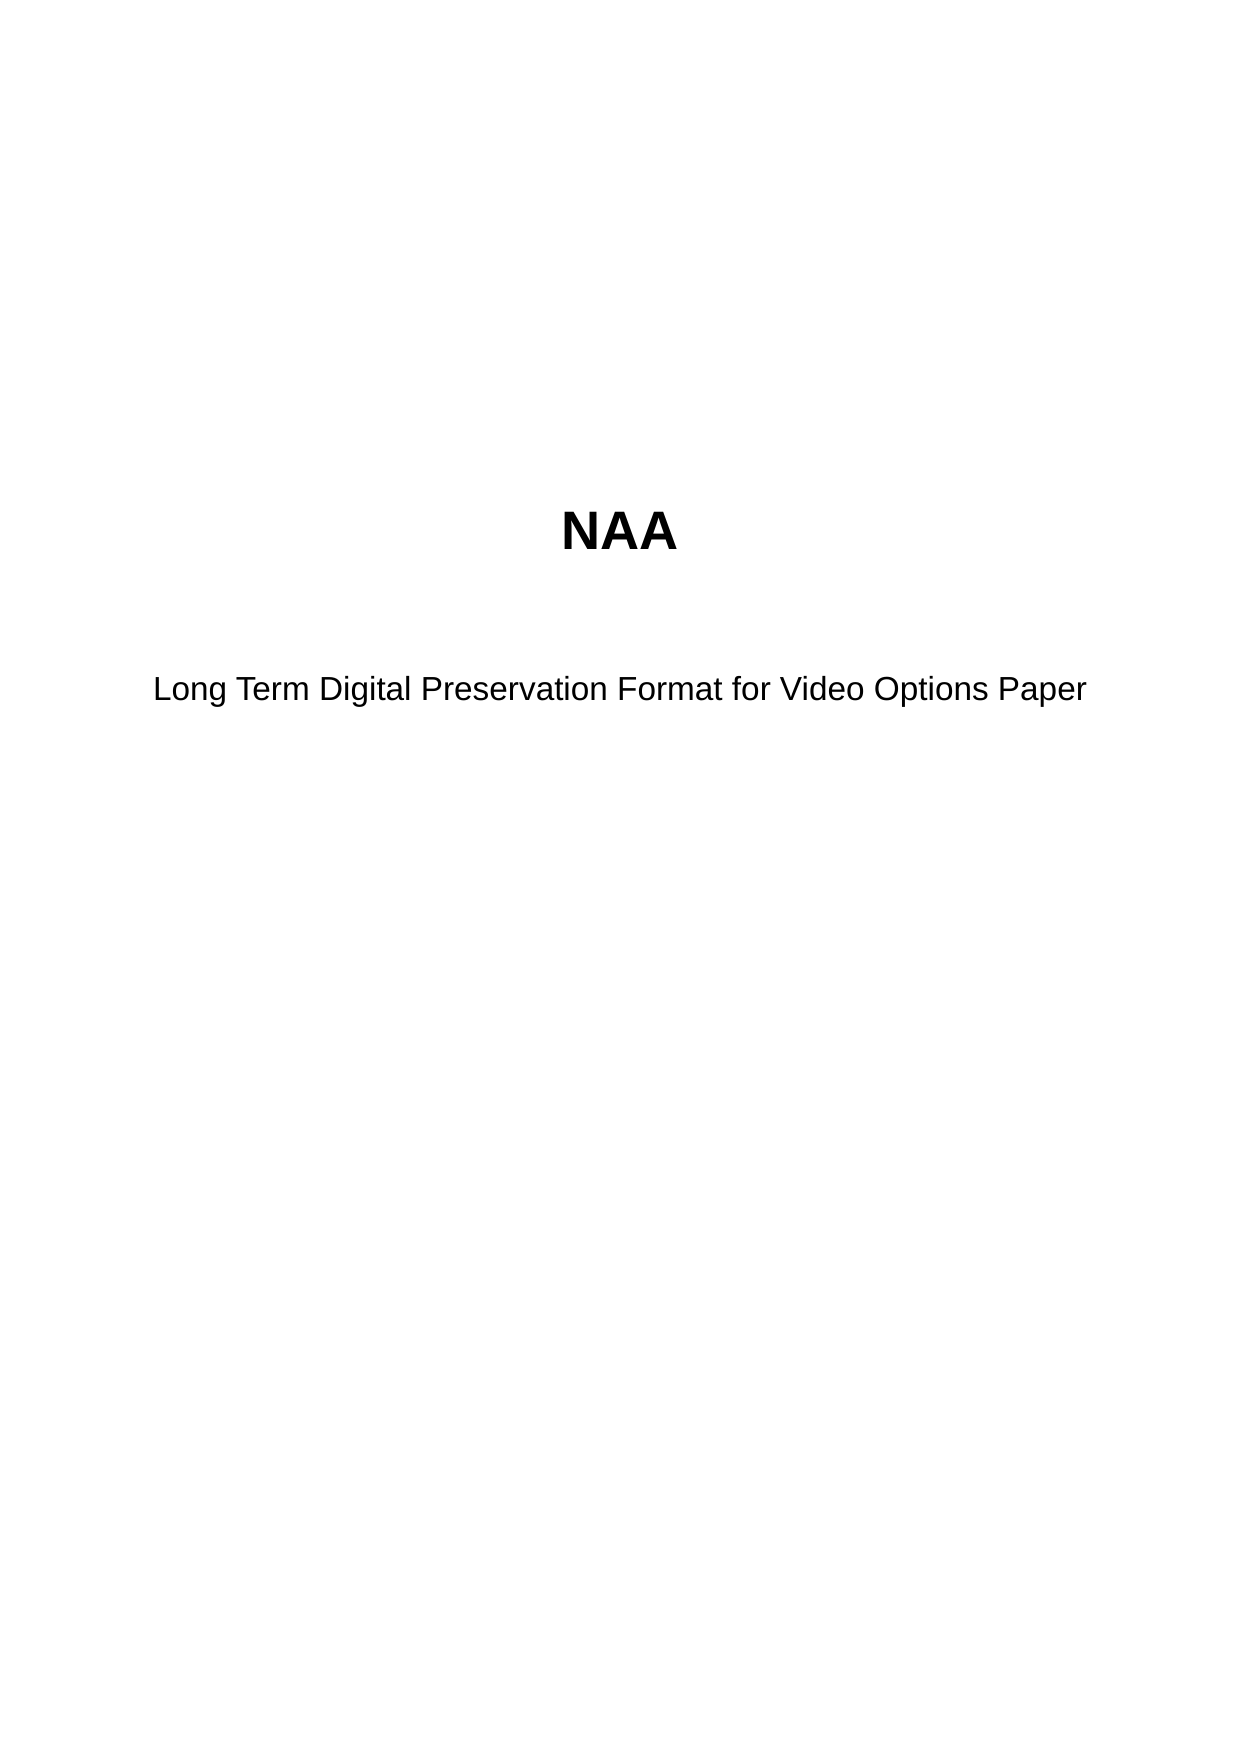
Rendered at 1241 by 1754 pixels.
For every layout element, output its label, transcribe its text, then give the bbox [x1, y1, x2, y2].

subtitle Long Term Digital Preservation Format for Video Options Paper [118, 669, 1122, 708]
subtitle NAA [118, 498, 1122, 561]
